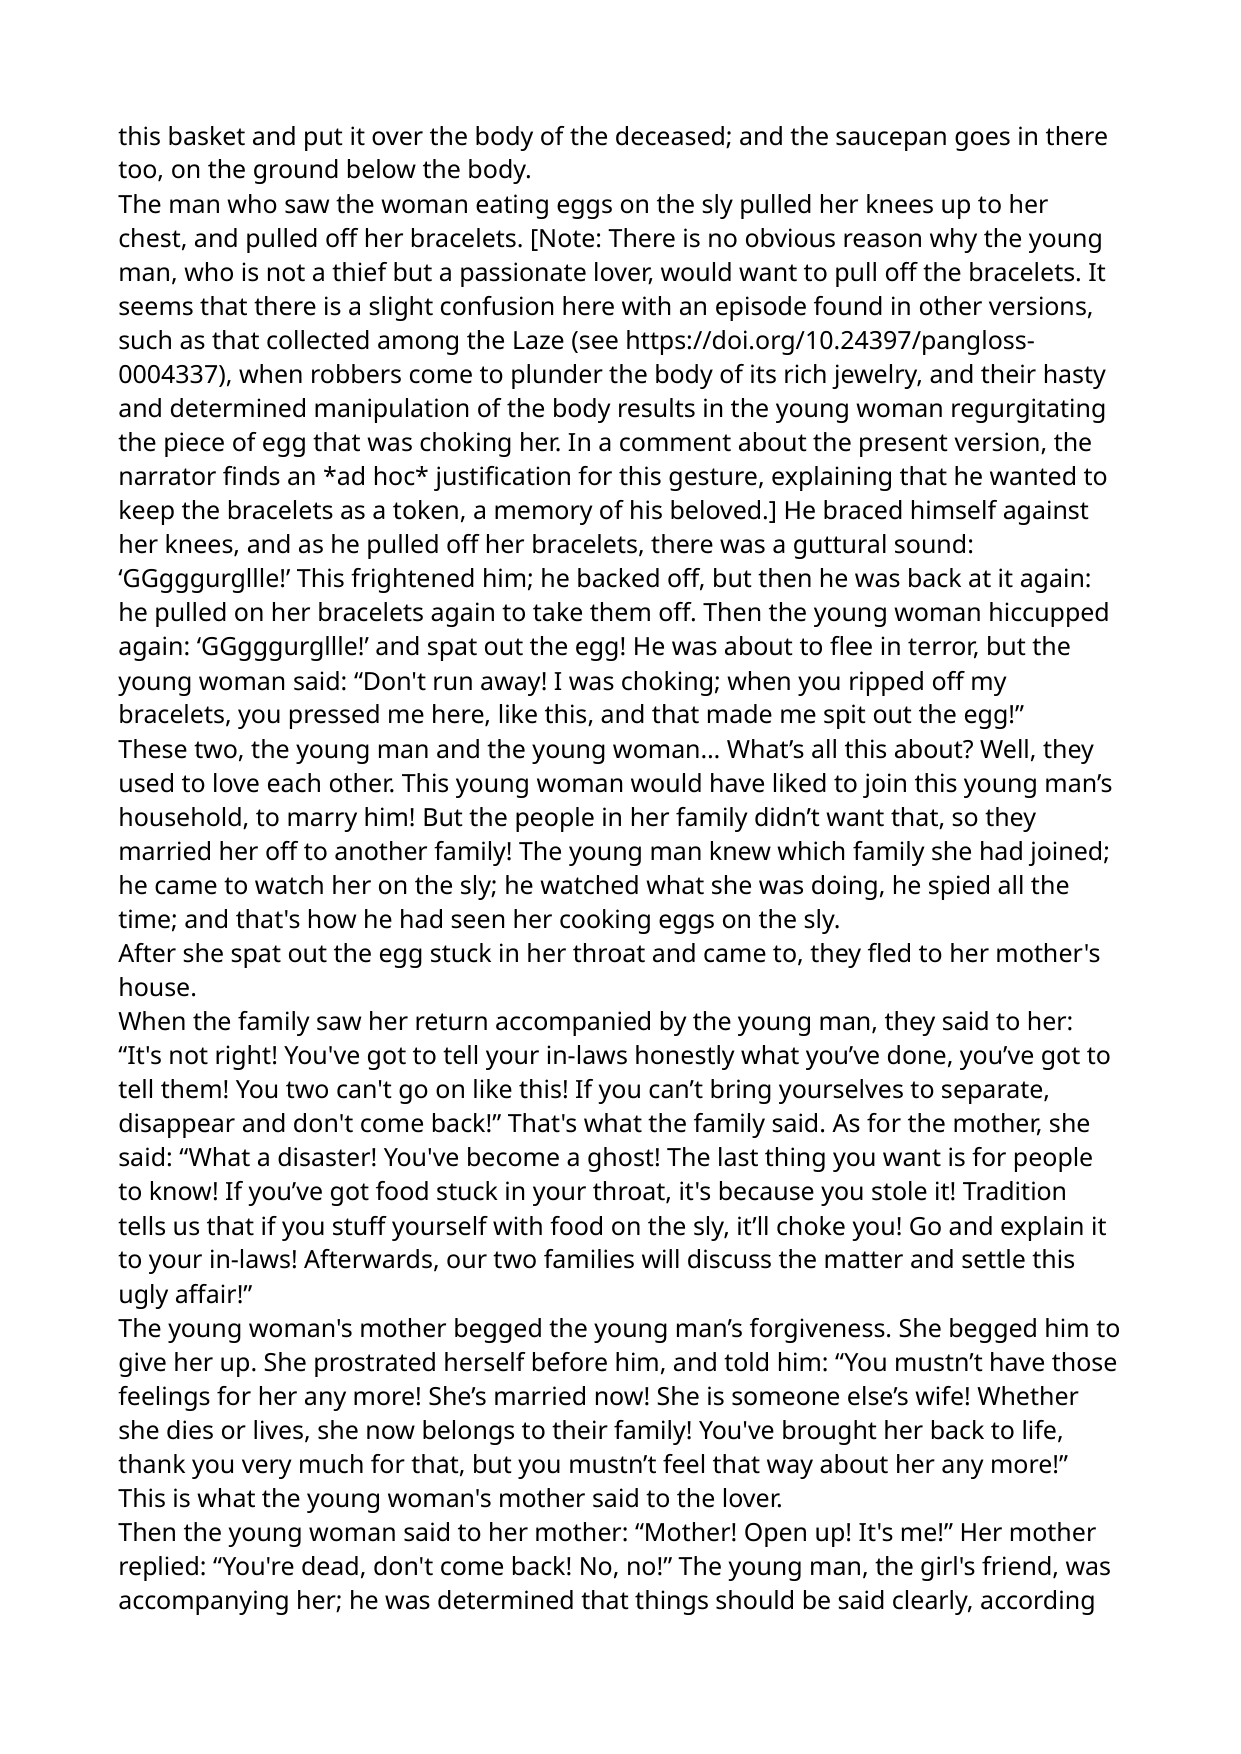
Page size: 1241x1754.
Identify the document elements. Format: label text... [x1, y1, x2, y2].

text this basket and put it over the body of the deceased; and the saucepan goes in there too, on the ground below the body. [118, 118, 1122, 186]
text After she spat out the egg stuck in her throat and came to, they fled to her mother's house. [118, 936, 1122, 1004]
text The man who saw the woman eating eggs on the sly pulled her knees up to her chest, and pulled off her bracelets. [Note: There is no obvious reason why the young man, who is not a thief but a passionate lover, would want to pull off the bracelets. It seems that there is a slight confusion here with an episode found in other versions, such as that collected among the Laze (see https://doi.org/10.24397/pangloss-0004337), when robbers come to plunder the body of its rich jewelry, and their hasty and determined manipulation of the body results in the young woman regurgitating the piece of egg that was choking her. In a comment about the present version, the narrator finds an *ad hoc* justification for this gesture, explaining that he wanted to keep the bracelets as a token, a memory of his beloved.] He braced himself against her knees, and as he pulled off her bracelets, there was a guttural sound: ‘GGgggurgllle!’ This frightened him; he backed off, but then he was back at it again: he pulled on her bracelets again to take them off. Then the young woman hiccupped again: ‘GGgggurgllle!’ and spat out the egg! He was about to flee in terror, but the young woman said: “Don't run away! I was choking; when you ripped off my bracelets, you pressed me here, like this, and that made me spit out the egg!” [118, 186, 1122, 731]
text The young woman's mother begged the young man’s forgiveness. She begged him to give her up. She prostrated herself before him, and told him: “You mustn’t have those feelings for her any more! She’s married now! She is someone else’s wife! Whether she dies or lives, she now belongs to their family! You've brought her back to life, thank you very much for that, but you mustn’t feel that way about her any more!” This is what the young woman's mother said to the lover. [118, 1310, 1122, 1515]
text Then the young woman said to her mother: “Mother! Open up! It's me!” Her mother replied: “You're dead, don't come back! No, no!” The young man, the girl's friend, was accompanying her; he was determined that things should be said clearly, according [118, 1515, 1122, 1617]
text When the family saw her return accompanied by the young man, they said to her: “It's not right! You've got to tell your in-laws honestly what you’ve done, you’ve got to tell them! You two can't go on like this! If you can’t bring yourselves to separate, disappear and don't come back!” That's what the family said. As for the mother, she said: “What a disaster! You've become a ghost! The last thing you want is for people to know! If you’ve got food stuck in your throat, it's because you stole it! Tradition tells us that if you stuff yourself with food on the sly, it’ll choke you! Go and explain it to your in-laws! Afterwards, our two families will discuss the matter and settle this ugly affair!” [118, 1004, 1122, 1310]
text These two, the young man and the young woman… What’s all this about? Well, they used to love each other. This young woman would have liked to join this young man’s household, to marry him! But the people in her family didn’t want that, so they married her off to another family! The young man knew which family she had joined; he came to watch her on the sly; he watched what she was doing, he spied all the time; and that's how he had seen her cooking eggs on the sly. [118, 731, 1122, 936]
